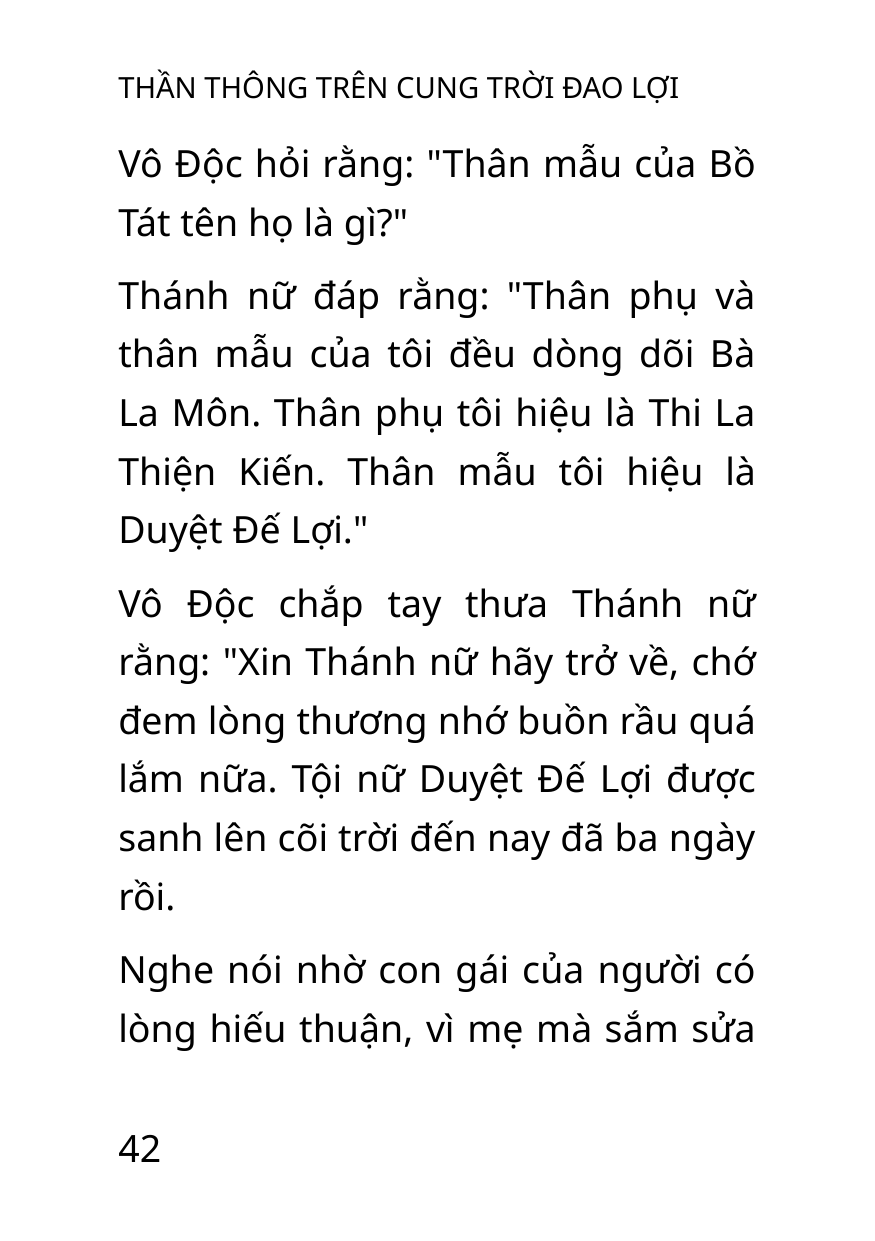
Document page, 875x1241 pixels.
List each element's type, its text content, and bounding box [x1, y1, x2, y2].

text Thánh nữ đáp rằng: "Thân phụ và thân mẫu của tôi đều dòng dõi Bà La Môn. Thân phụ tôi hiệu là Thi La Thiện Kiến. Thân mẫu tôi hiệu là Duyệt Đế Lợi." [118, 269, 756, 555]
text Vô Độc hỏi rằng: "Thân mẫu của Bồ Tát tên họ là gì?" [118, 137, 756, 247]
text Nghe nói nhờ con gái của người có lòng hiếu thuận, vì mẹ mà sắm sửa [118, 943, 756, 1053]
text Vô Độc chắp tay thưa Thánh nữ rằng: "Xin Thánh nữ hãy trở về, chớ đem lòng thương nhớ buồn rầu quá lắm nữa. Tội nữ Duyệt Đế Lợi được sanh lên cõi trời đến nay đã ba ngày rồi. [118, 577, 756, 921]
